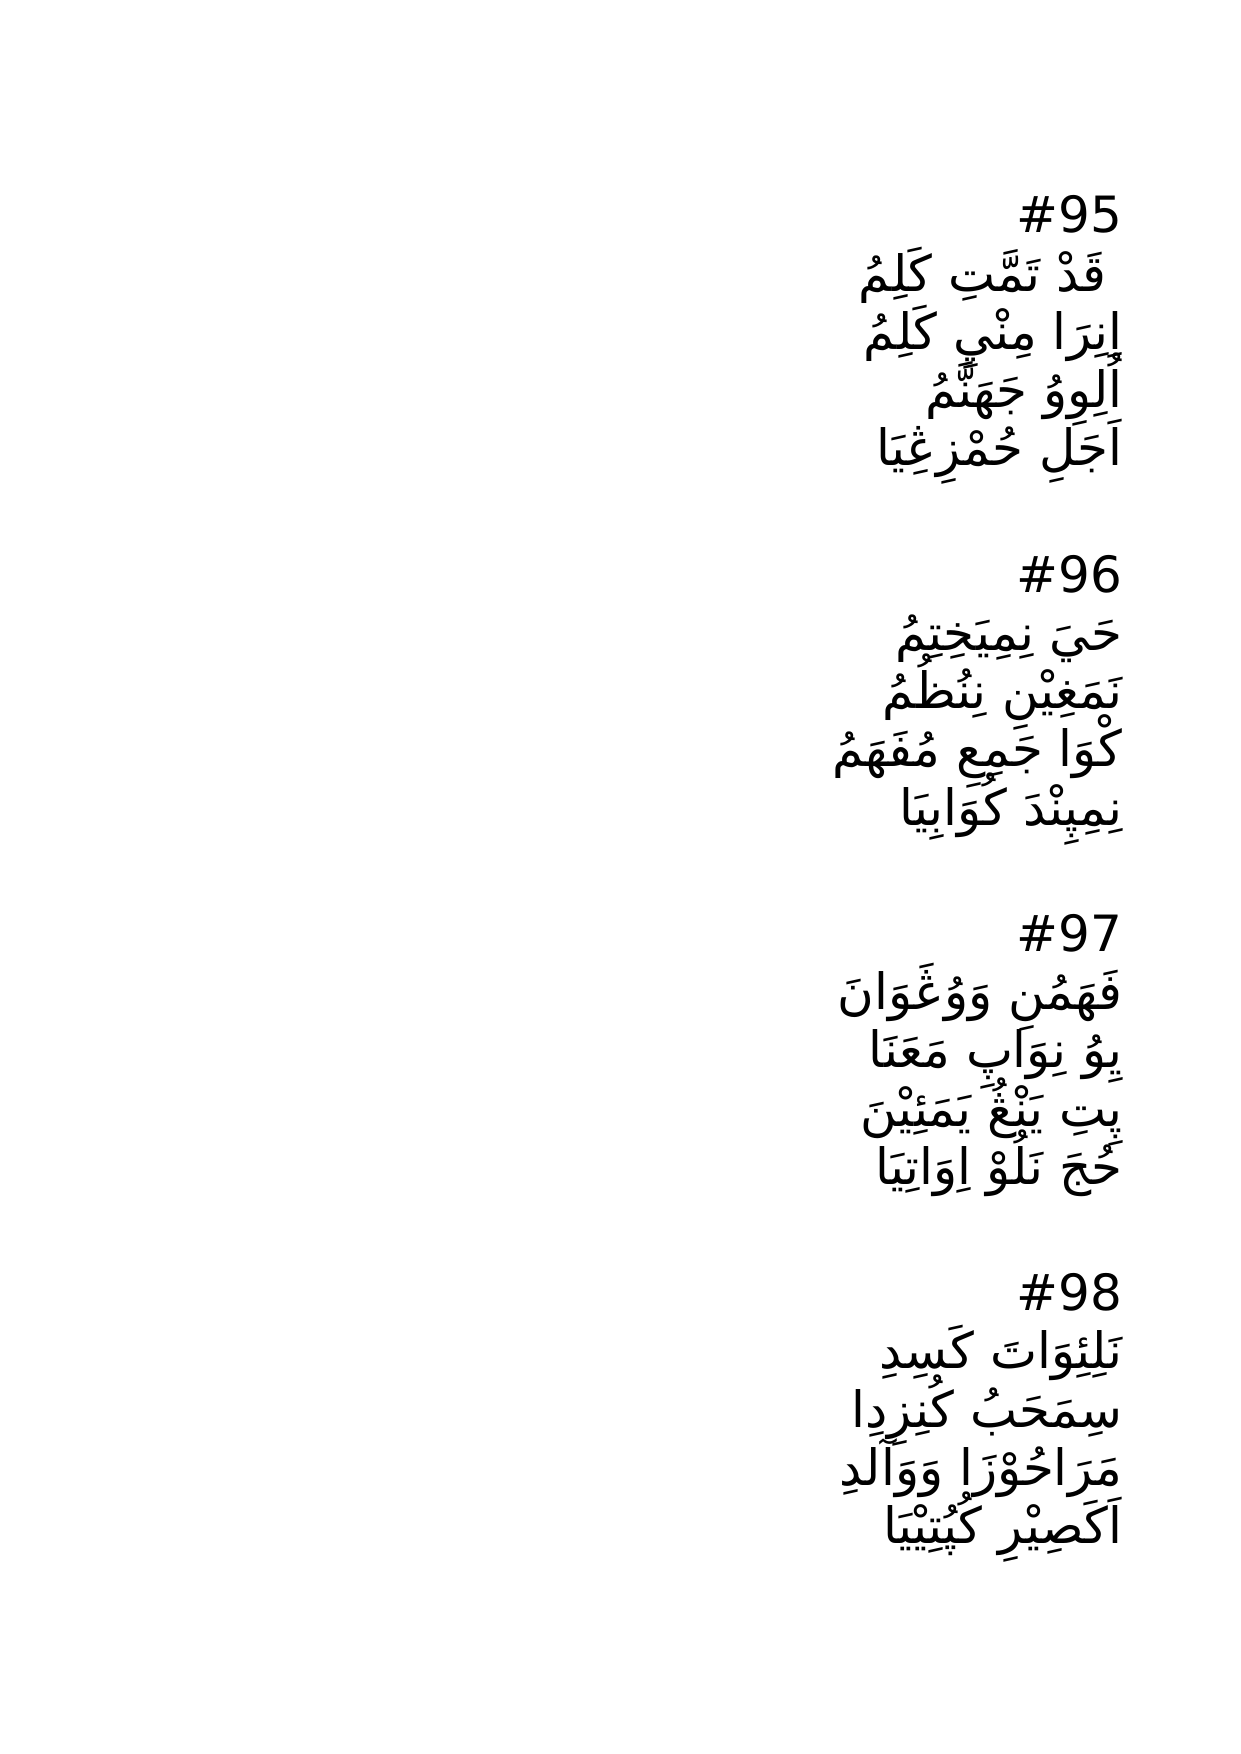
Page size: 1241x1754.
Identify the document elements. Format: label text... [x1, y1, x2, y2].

text قَدْ تَمَّتِ كَلِمُ [118, 244, 1122, 303]
text حُجَ نَلُوْ اِوَاتِيَا [118, 1138, 1122, 1196]
text نَمَغِيْنِ نِنُظُمُ [118, 662, 1122, 720]
text فَهَمُنِ وَوُڠَوَانَ [118, 963, 1122, 1021]
text #95 [118, 186, 1122, 244]
text يِوُ نِوَاپِ مَعَنَا [118, 1021, 1122, 1079]
text #97 [118, 905, 1122, 963]
text نِمِپِنْدَ كُوَابِيَا [118, 778, 1122, 837]
text مَرَاحُوْزَا وَوَآلدِ [118, 1439, 1122, 1497]
text اَجَلِ حُمْزِڠِيَا [118, 419, 1122, 477]
text #96 [118, 546, 1122, 604]
text نَلِئِوَاتَ كَسِدِ [118, 1322, 1122, 1381]
text پِتِ يَنْڠُ يَمَئِيْنَ [118, 1079, 1122, 1138]
text #98 [118, 1264, 1122, 1322]
text اَكَصِيْرِ كُپُتِيْيَا [118, 1497, 1122, 1555]
text اُلِوِوُ جَهَنَّمُ [118, 361, 1122, 419]
text حَيَ نِمِيَخِتِمُ [118, 604, 1122, 662]
text اِنِرَا مِنْيِ كَلِمُ [118, 303, 1122, 361]
text كْوَا جَمِعِ مُفَهَمُ [118, 720, 1122, 778]
text سِمَحَبُ كُنِزِدِا [118, 1381, 1122, 1439]
